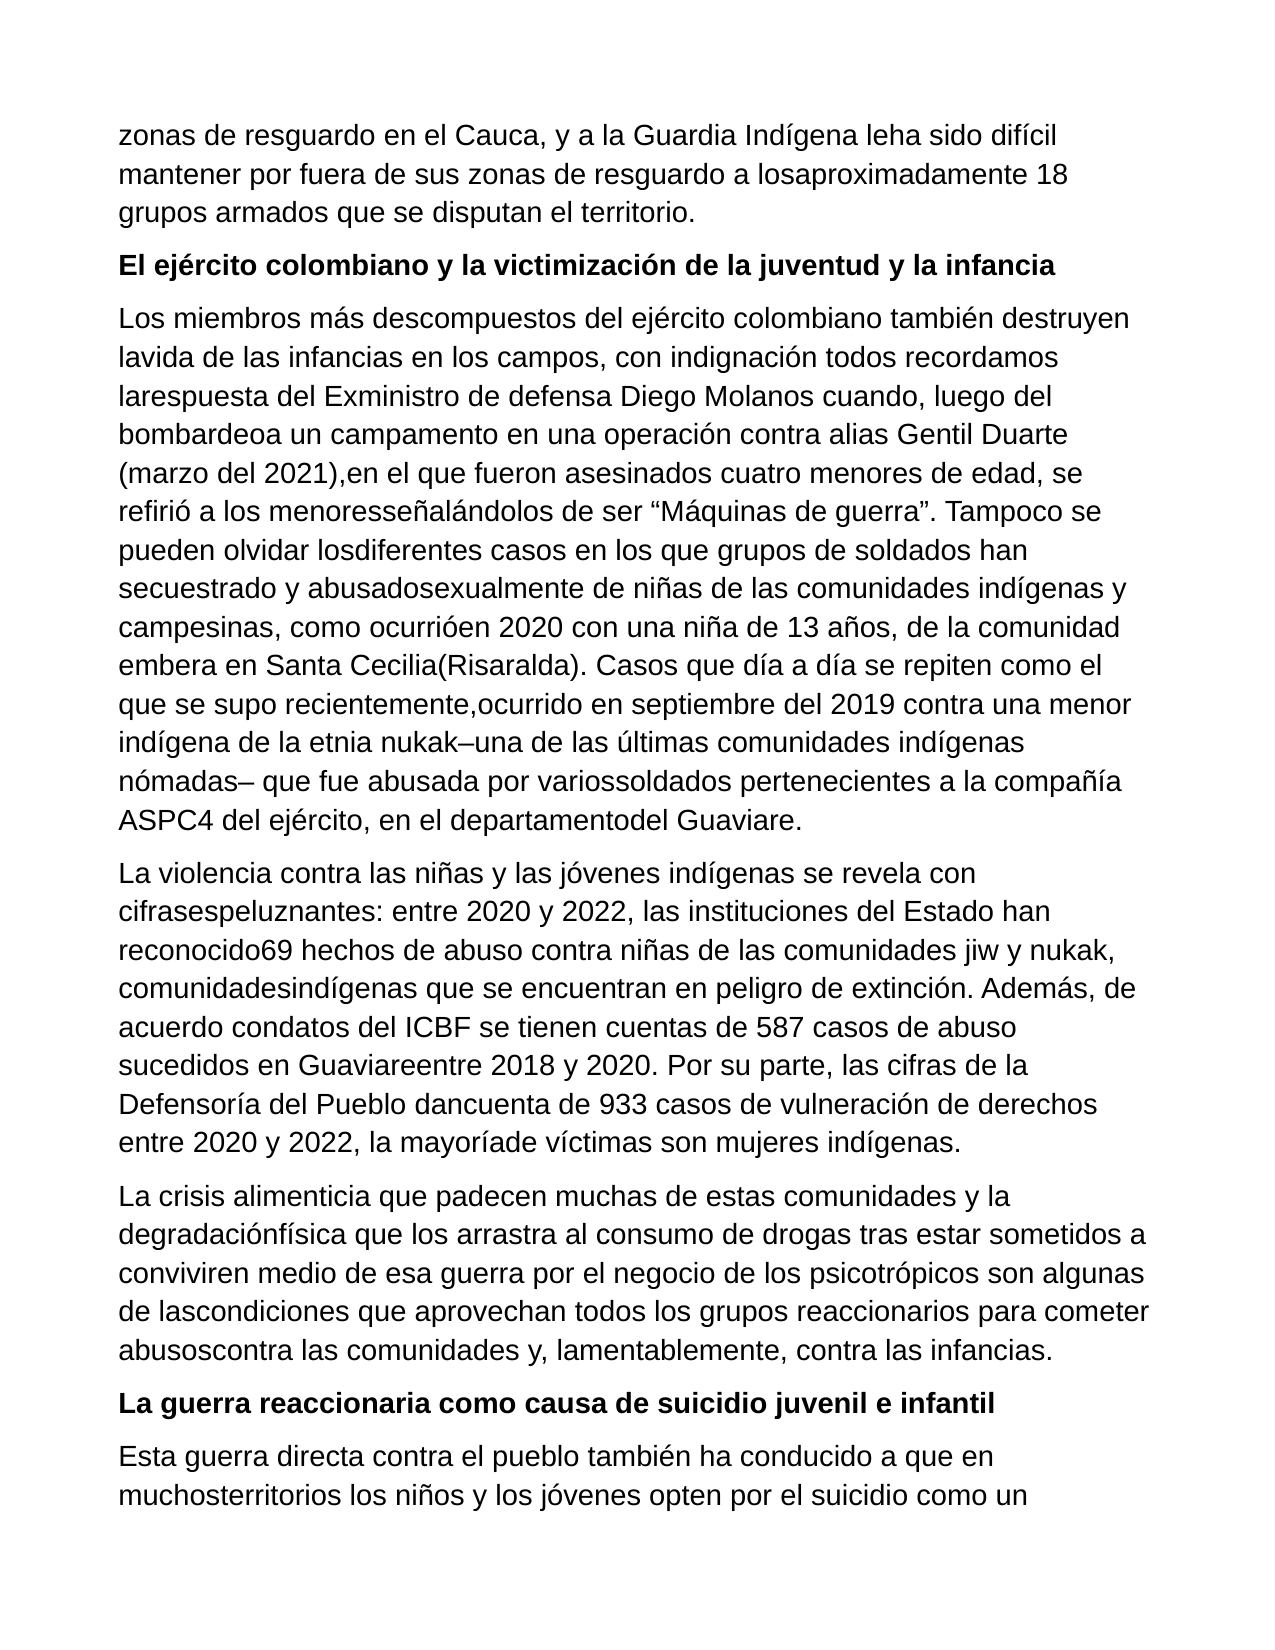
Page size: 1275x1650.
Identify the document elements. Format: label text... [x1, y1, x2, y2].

text La violencia contra las niñas y las jóvenes indígenas se revela con cifrasespeluznantes: entre 2020 y 2022, las instituciones del Estado han reconocido69 hechos de abuso contra niñas de las comunidades jiw y nukak, comunidadesindígenas que se encuentran en peligro de extinción. Además, de acuerdo condatos del ICBF se tienen cuentas de 587 casos de abuso sucedidos en Guaviareentre 2018 y 2020. Por su parte, las cifras de la Defensoría del Pueblo dancuenta de 933 casos de vulneración de derechos entre 2020 y 2022, la mayoríade víctimas son mujeres indígenas. [118, 856, 1157, 1159]
text La crisis alimenticia que padecen muchas de estas comunidades y la degradaciónfísica que los arrastra al consumo de drogas tras estar sometidos a conviviren medio de esa guerra por el negocio de los psicotrópicos son algunas de lascondiciones que aprovechan todos los grupos reaccionarios para cometer abusoscontra las comunidades y, lamentablemente, contra las infancias. [118, 1178, 1157, 1366]
text El ejército colombiano y la victimización de la juventud y la infancia [118, 248, 1157, 282]
text zonas de resguardo en el Cauca, y a la Guardia Indígena leha sido difícil mantener por fuera de sus zonas de resguardo a losaproximadamente 18 grupos armados que se disputan el territorio. [118, 118, 1157, 229]
text Los miembros más descompuestos del ejército colombiano también destruyen lavida de las infancias en los campos, con indignación todos recordamos larespuesta del Exministro de defensa Diego Molanos cuando, luego del bombardeoa un campamento en una operación contra alias Gentil Duarte (marzo del 2021),en el que fueron asesinados cuatro menores de edad, se refirió a los menoresseñalándolos de ser “Máquinas de guerra”. Tampoco se pueden olvidar losdiferentes casos en los que grupos de soldados han secuestrado y abusadosexualmente de niñas de las comunidades indígenas y campesinas, como ocurrióen 2020 con una niña de 13 años, de la comunidad embera en Santa Cecilia(Risaralda). Casos que día a día se repiten como el que se supo recientemente,ocurrido en septiembre del 2019 contra una menor indígena de la etnia nukak–una de las últimas comunidades indígenas nómadas– que fue abusada por variossoldados pertenecientes a la compañía ASPC4 del ejército, en el departamentodel Guaviare. [118, 301, 1157, 836]
text La guerra reaccionaria como causa de suicidio juvenil e infantil [118, 1386, 1157, 1419]
text Esta guerra directa contra el pueblo también ha conducido a que en muchosterritorios los niños y los jóvenes opten por el suicidio como un [118, 1439, 1157, 1511]
